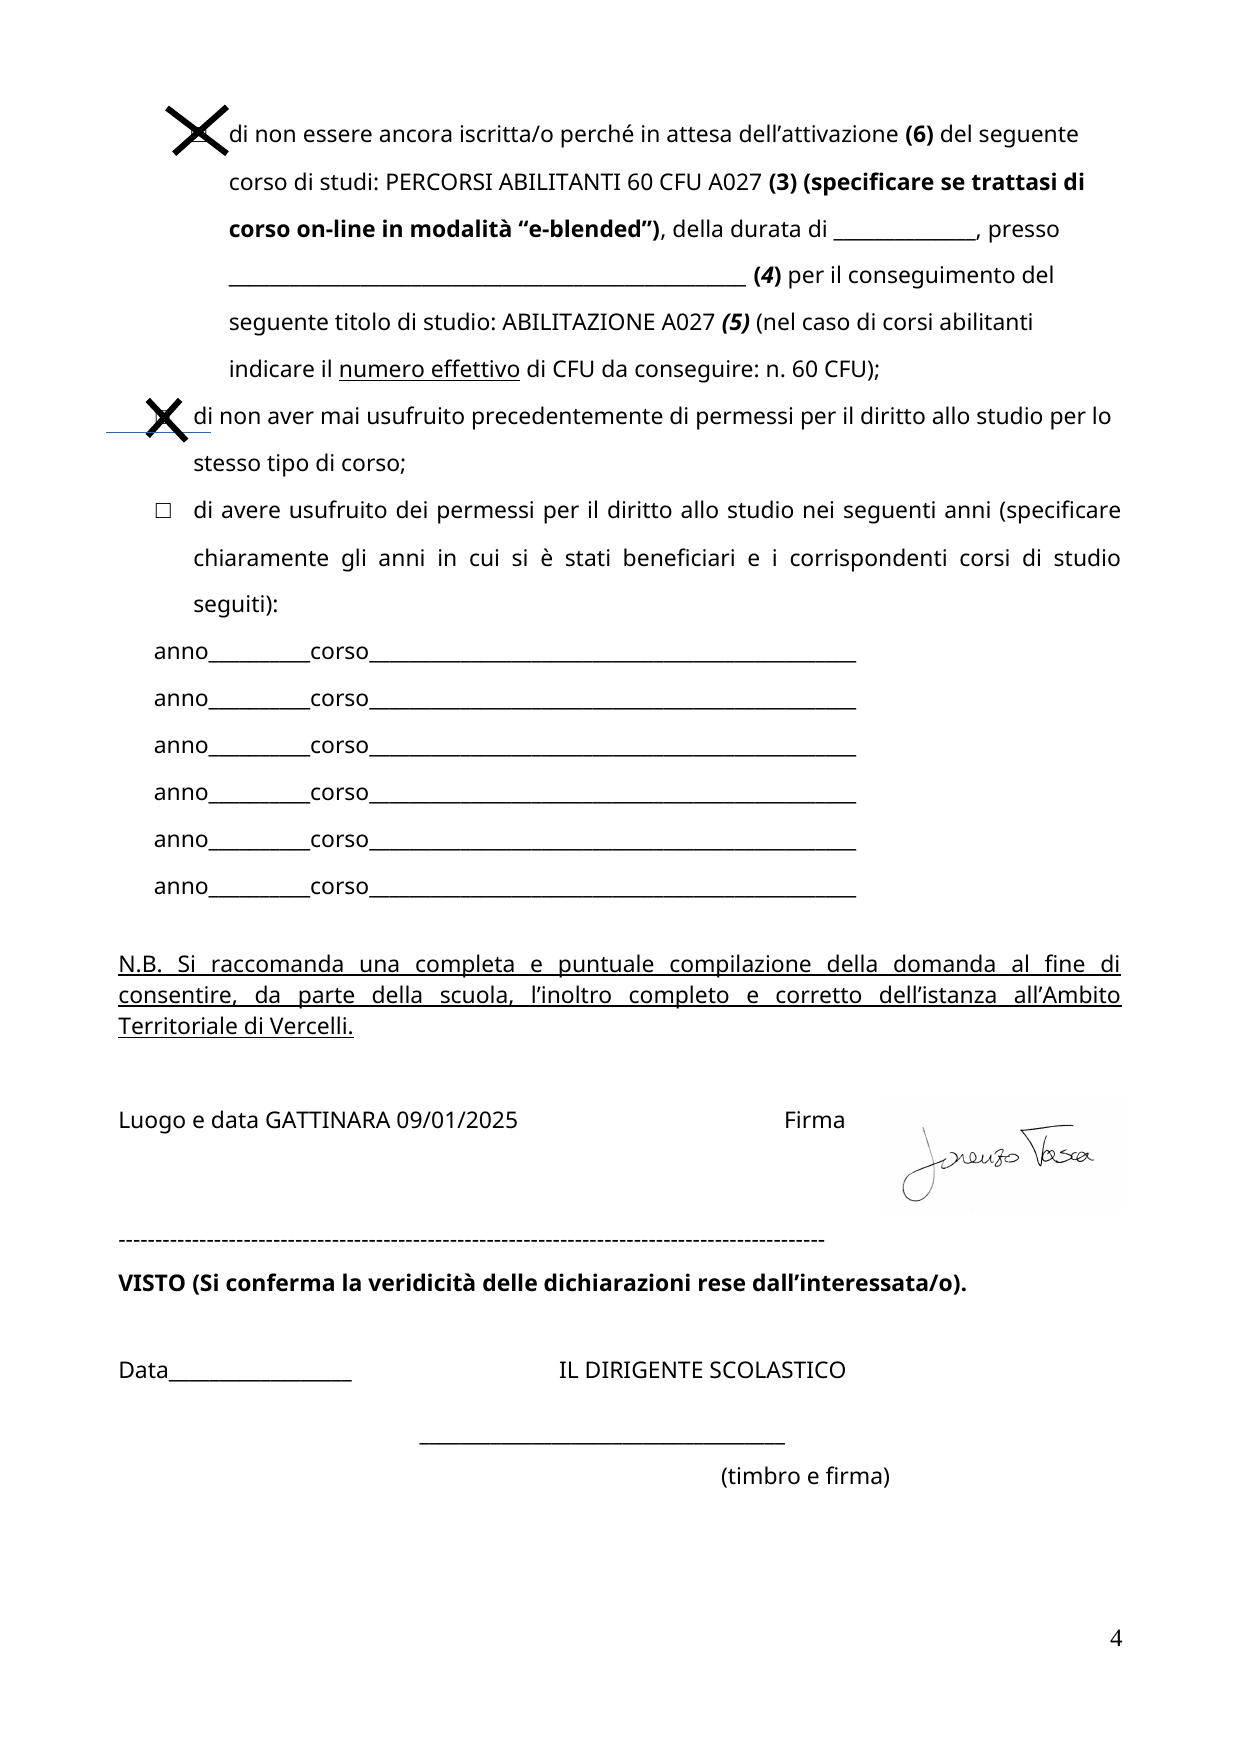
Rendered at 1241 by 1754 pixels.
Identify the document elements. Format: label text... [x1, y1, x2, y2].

list di non aver mai usufruito precedentemente di permessi per il diritto allo studio per lo stesso tipo di corso; [156, 400, 1122, 478]
text Data__________________ IL DIRIGENTE SCOLASTICO ____________________________________ [118, 1354, 1122, 1448]
text Luogo e data GATTINARA 09/01/2025 Firma [118, 1104, 881, 1135]
text ------------------------------------------------------------------------------------------------ [118, 1223, 1122, 1254]
text anno__________corso________________________________________________ anno__________corso________________________________________________ [153, 682, 1122, 760]
text (timbro e firma) [118, 1460, 1122, 1492]
text anno__________corso________________________________________________ anno__________corso________________________________________________ [153, 823, 1122, 901]
picture [881, 1094, 1123, 1215]
text anno__________corso________________________________________________ [153, 635, 1122, 667]
text N.B. Si raccomanda una completa e puntuale compilazione della domanda al fine di consentire, da parte della scuola, l’inoltro completo e corretto dell’istanza all’Ambito [118, 948, 1122, 1005]
text Territoriale di Vercelli. [118, 1007, 1122, 1042]
text anno__________corso________________________________________________ [153, 776, 1122, 807]
list di non essere ancora iscritta/o perché in attesa dell’attivazione (6) del seguente corso di studi: PERCORSI ABILITANTI 60 CFU A027 (3) (specificare se trattasi di corso on-line in modalità “e-blended”), della durata di ______________, presso ___________________________________________________ (4) per il conseguimento del seguente titolo di studio: ABILITAZIONE A027 (5) (nel caso di corsi abilitanti indicare il numero effettivo di CFU da conseguire: n. 60 CFU); [191, 118, 1122, 384]
list di avere usufruito dei permessi per il diritto allo studio nei seguenti anni (specificare chiaramente gli anni in cui si è stati beneficiari e i corrispondenti corsi di studio seguiti): [156, 494, 1122, 620]
text VISTO (Si conferma la veridicità delle dichiarazioni rese dall’interessata/o). [118, 1267, 1122, 1298]
